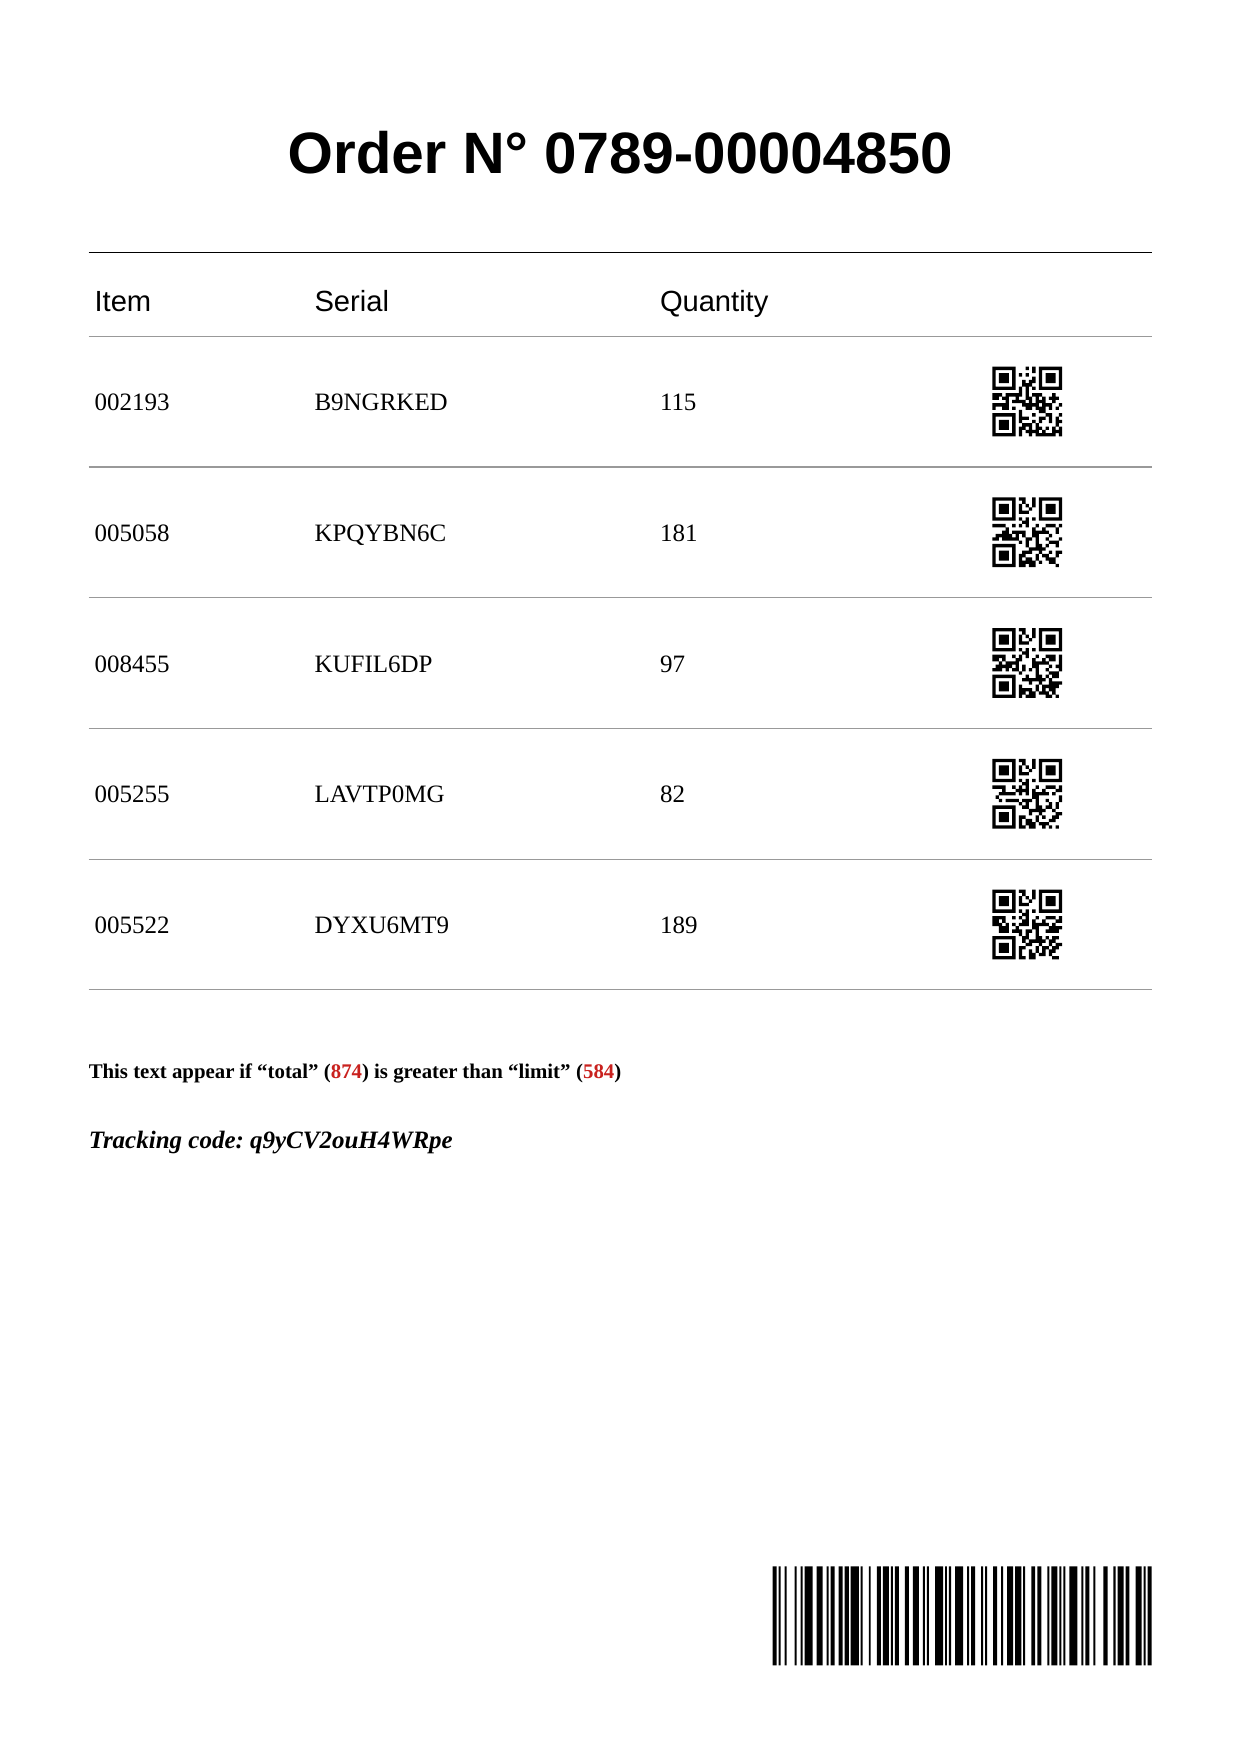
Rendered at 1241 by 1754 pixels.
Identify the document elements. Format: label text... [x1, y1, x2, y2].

table_cell [903, 598, 1152, 728]
table_cell 005255 [89, 729, 308, 859]
table_cell [903, 990, 1152, 1031]
table_cell [903, 253, 1152, 336]
table_cell [903, 337, 1152, 466]
table_cell [89, 990, 308, 1031]
table_cell [309, 990, 654, 1031]
table_cell 115 [654, 337, 903, 466]
table_cell [903, 860, 1152, 989]
table_cell 002193 [89, 337, 308, 466]
table_cell [654, 990, 903, 1031]
table_cell 005522 [89, 860, 308, 989]
table_cell Item [89, 253, 308, 336]
table_cell [903, 729, 1152, 859]
text This text appear if “total” (874) is greater than “limit” (584) [88, 1059, 1152, 1083]
table_header Order N° 0789-00004850 [89, 89, 1152, 252]
text Tracking code: q9yCV2ouH4WRpe [88, 1125, 1152, 1182]
table_cell LAVTP0MG [309, 729, 654, 859]
table_cell [903, 468, 1152, 597]
table_cell Serial [309, 253, 654, 336]
table_cell DYXU6MT9 [309, 860, 654, 989]
table_cell B9NGRKED [309, 337, 654, 466]
table_cell 005058 [89, 468, 308, 597]
table_cell 189 [654, 860, 903, 989]
table_cell KUFIL6DP [309, 598, 654, 728]
table_cell KPQYBN6C [309, 468, 654, 597]
table_cell Quantity [654, 253, 903, 336]
table_cell 97 [654, 598, 903, 728]
table_cell 82 [654, 729, 903, 859]
table_cell 181 [654, 468, 903, 597]
table_cell 008455 [89, 598, 308, 728]
